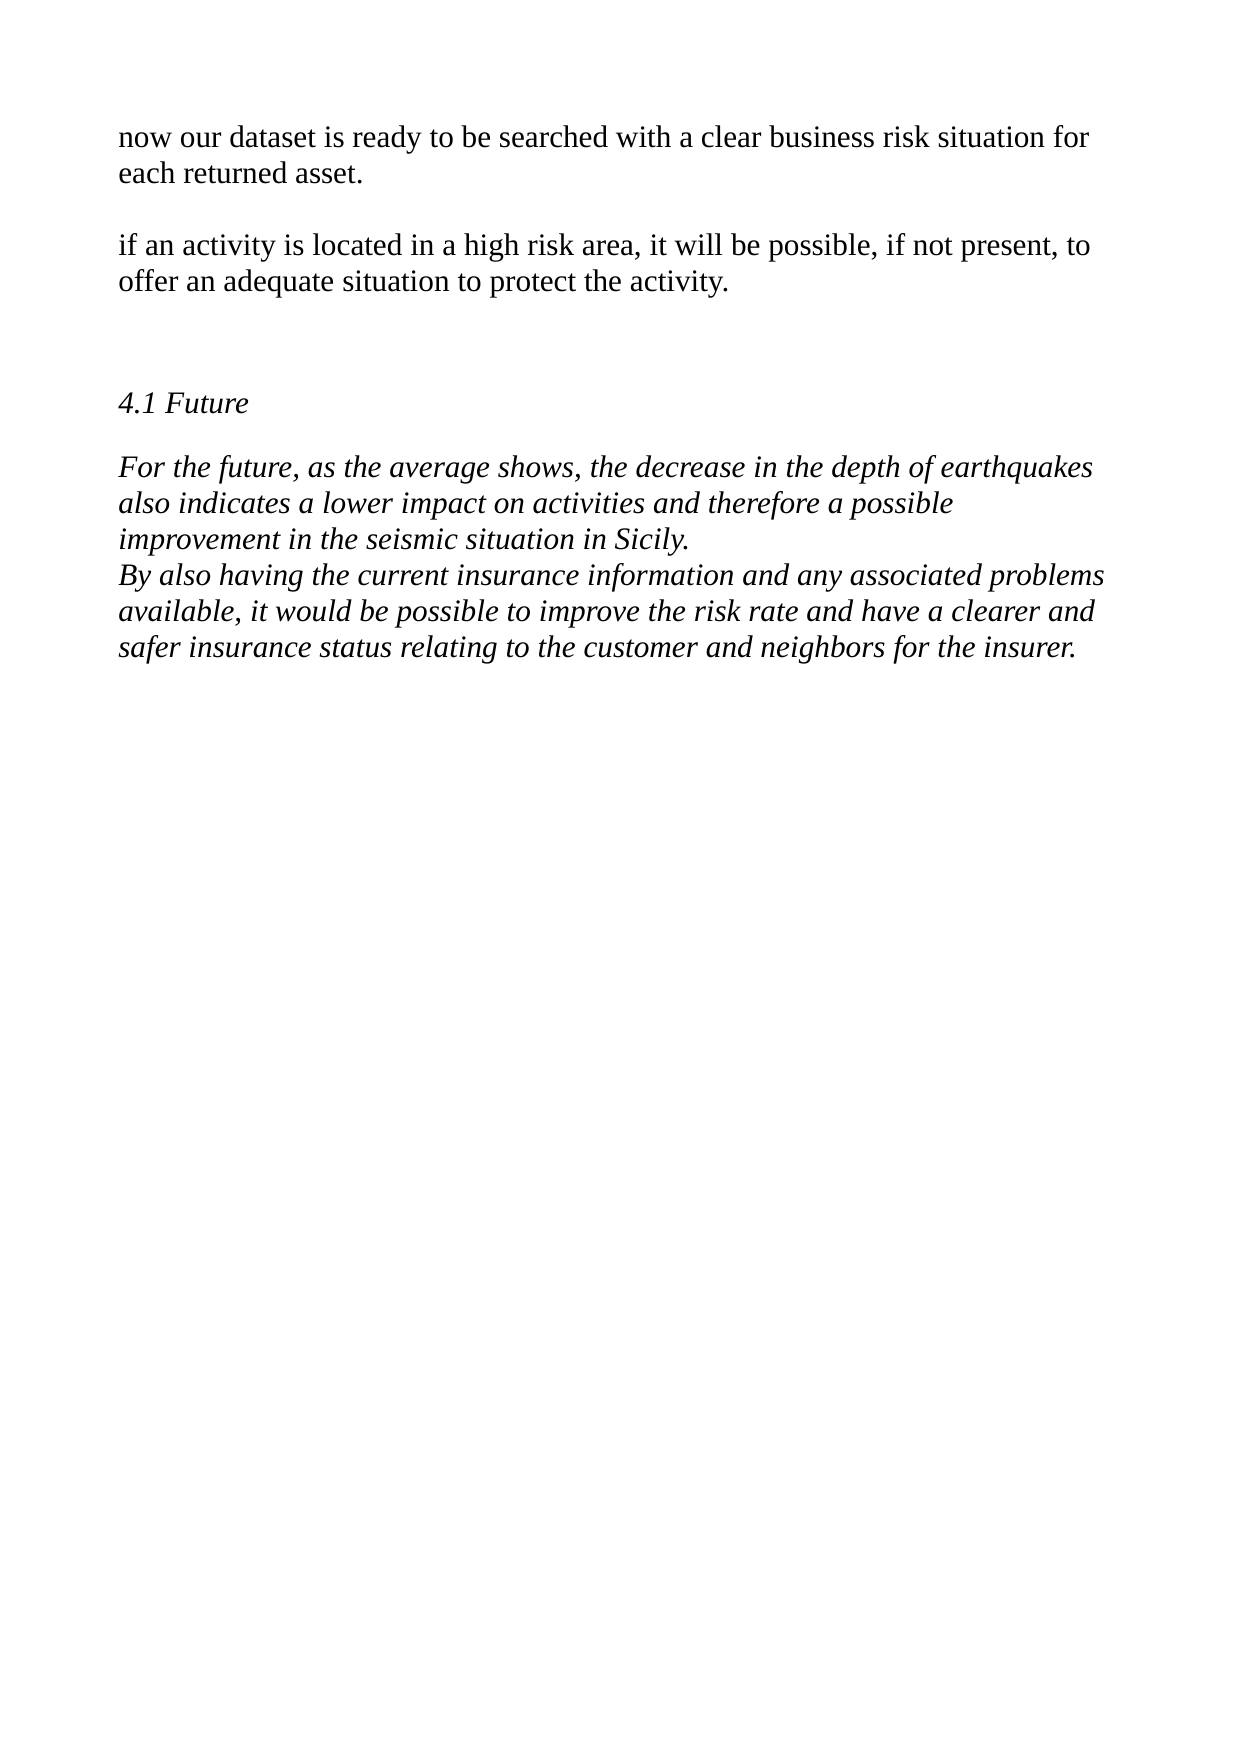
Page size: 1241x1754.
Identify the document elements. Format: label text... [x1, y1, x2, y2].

text if an activity is located in a high risk area, it will be possible, if not present, to offer an adequate situation to protect the activity. [118, 226, 1122, 327]
text For the future, as the average shows, the decrease in the depth of earthquakes also indicates a lower impact on activities and therefore a possible improvement in the seismic situation in Sicily. [118, 449, 1122, 557]
text 4.1 Future [118, 384, 1122, 420]
text By also having the current insurance information and any associated problems available, it would be possible to improve the risk rate and have a clearer and safer insurance status relating to the customer and neighbors for the insurer. [118, 557, 1122, 664]
text now our dataset is ready to be searched with a clear business risk situation for each returned asset. [118, 118, 1122, 190]
